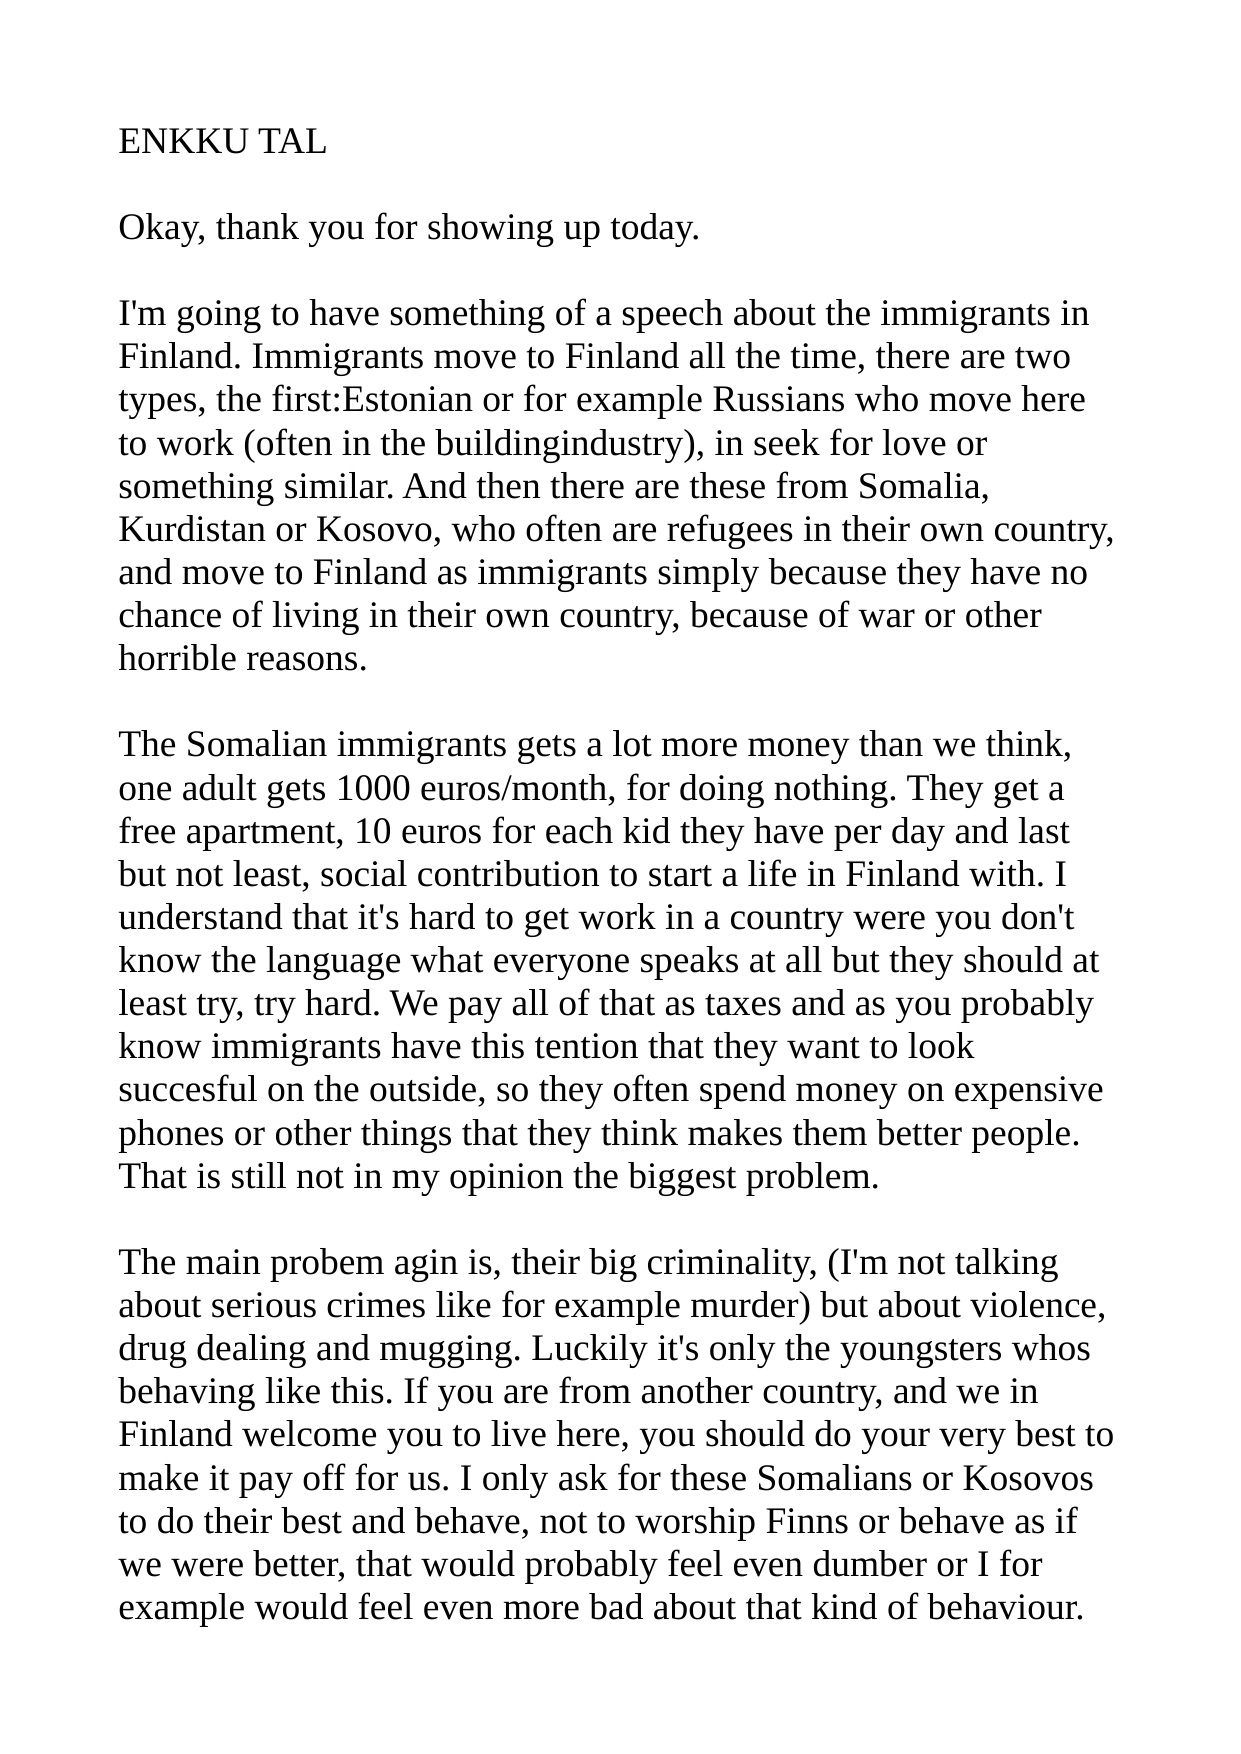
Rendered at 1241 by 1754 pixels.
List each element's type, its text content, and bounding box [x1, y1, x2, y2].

text I'm going to have something of a speech about the immigrants in Finland. Immigrants move to Finland all the time, there are two types, the first:Estonian or for example Russians who move here to work (often in the buildingindustry), in seek for love or something similar. And then there are these from Somalia, Kurdistan or Kosovo, who often are refugees in their own country, and move to Finland as immigrants simply because they have no chance of living in their own country, because of war or other horrible reasons. [118, 291, 1122, 679]
text The Somalian immigrants gets a lot more money than we think, one adult gets 1000 euros/month, for doing nothing. They get a free apartment, 10 euros for each kid they have per day and last but not least, social contribution to start a life in Finland with. I understand that it's hard to get work in a country were you don't know the language what everyone speaks at all but they should at least try, try hard. We pay all of that as taxes and as you probably know immigrants have this tention that they want to look succesful on the outside, so they often spend money on expensive phones or other things that they think makes them better people. That is still not in my opinion the biggest problem. [118, 722, 1122, 1196]
text The main probem agin is, their big criminality, (I'm not talking about serious crimes like for example murder) but about violence, drug dealing and mugging. Luckily it's only the youngsters whos behaving like this. If you are from another country, and we in Finland welcome you to live here, you should do your very best to make it pay off for us. I only ask for these Somalians or Kosovos to do their best and behave, not to worship Finns or behave as if we were better, that would probably feel even dumber or I for example would feel even more bad about that kind of behaviour. [118, 1239, 1122, 1627]
text ENKKU TAL [118, 118, 1122, 161]
text Okay, thank you for showing up today. [118, 204, 1122, 247]
